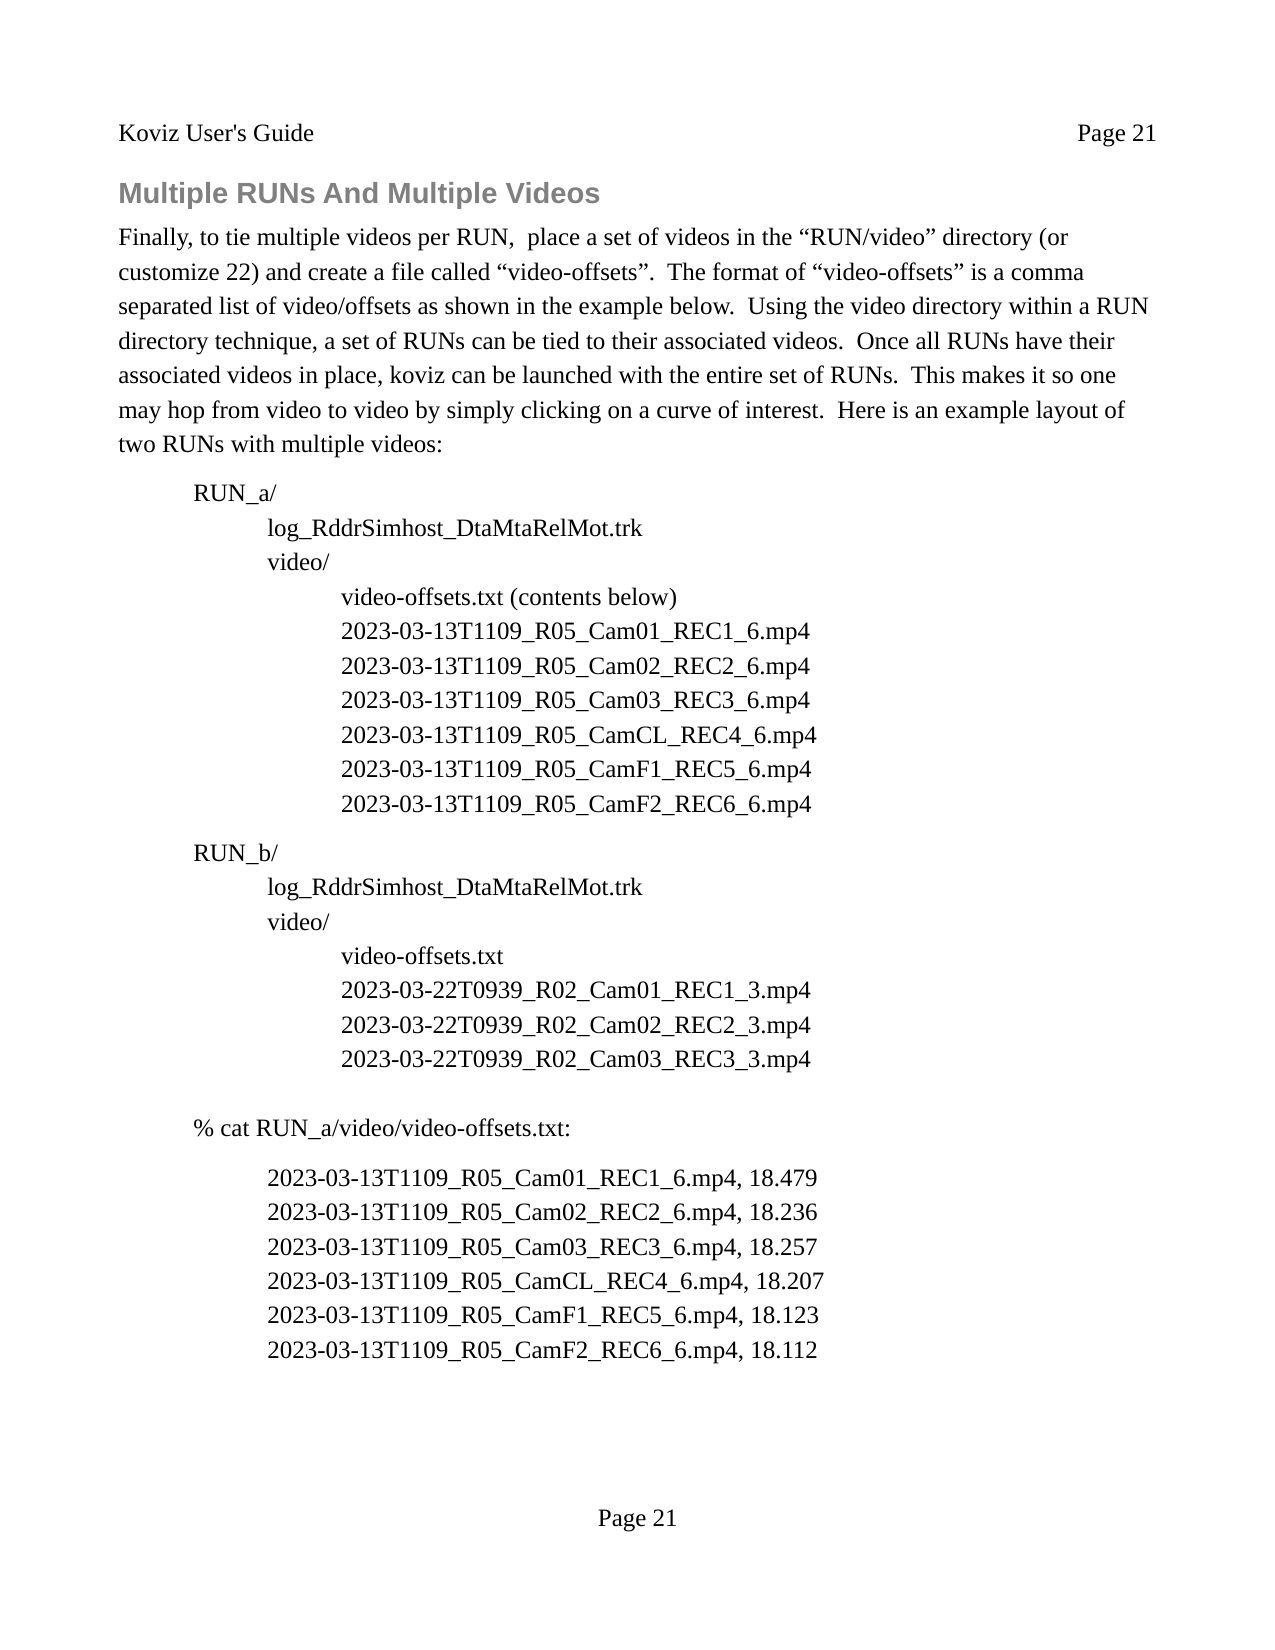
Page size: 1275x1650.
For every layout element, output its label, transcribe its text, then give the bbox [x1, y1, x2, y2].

text RUN_a/ log_RddrSimhost_DtaMtaRelMot.trk video/ video-offsets.txt (contents below) 2023-03-13T1109_R05_Cam01_REC1_6.mp4 2023-03-13T1109_R05_Cam02_REC2_6.mp4 2023-03-13T1109_R05_Cam03_REC3_6.mp4 2023-03-13T1109_R05_CamCL_REC4_6.mp4 2023-03-13T1109_R05_CamF1_REC5_6.mp4 2023-03-13T1109_R05_CamF2_REC6_6.mp4 [193, 478, 1157, 817]
text 2023-03-13T1109_R05_Cam01_REC1_6.mp4, 18.479 2023-03-13T1109_R05_Cam02_REC2_6.mp4, 18.236 2023-03-13T1109_R05_Cam03_REC3_6.mp4, 18.257 2023-03-13T1109_R05_CamCL_REC4_6.mp4, 18.207 2023-03-13T1109_R05_CamF1_REC5_6.mp4, 18.123 2023-03-13T1109_R05_CamF2_REC6_6.mp4, 18.112 [193, 1163, 1157, 1364]
text RUN_b/ log_RddrSimhost_DtaMtaRelMot.trk video/ video-offsets.txt 2023-03-22T0939_R02_Cam01_REC1_3.mp4 2023-03-22T0939_R02_Cam02_REC2_3.mp4 2023-03-22T0939_R02_Cam03_REC3_3.mp4 % cat RUN_a/video/video-offsets.txt: [193, 838, 1157, 1142]
subtitle Multiple RUNs And Multiple Videos [118, 176, 1157, 210]
text Finally, to tie multiple videos per RUN, place a set of videos in the “RUN/video” directory (or customize 21) and create a file called “video-offsets”. The format of “video-offsets” is a comma separated list of video/offsets as shown in the example below. Using the video directory within a RUN directory technique, a set of RUNs can be tied to their associated videos. Once all RUNs have their associated videos in place, koviz can be launched with the entire set of RUNs. This makes it so one may hop from video to video by simply clicking on a curve of interest. Here is an example layout of two RUNs with multiple videos: [118, 222, 1157, 458]
